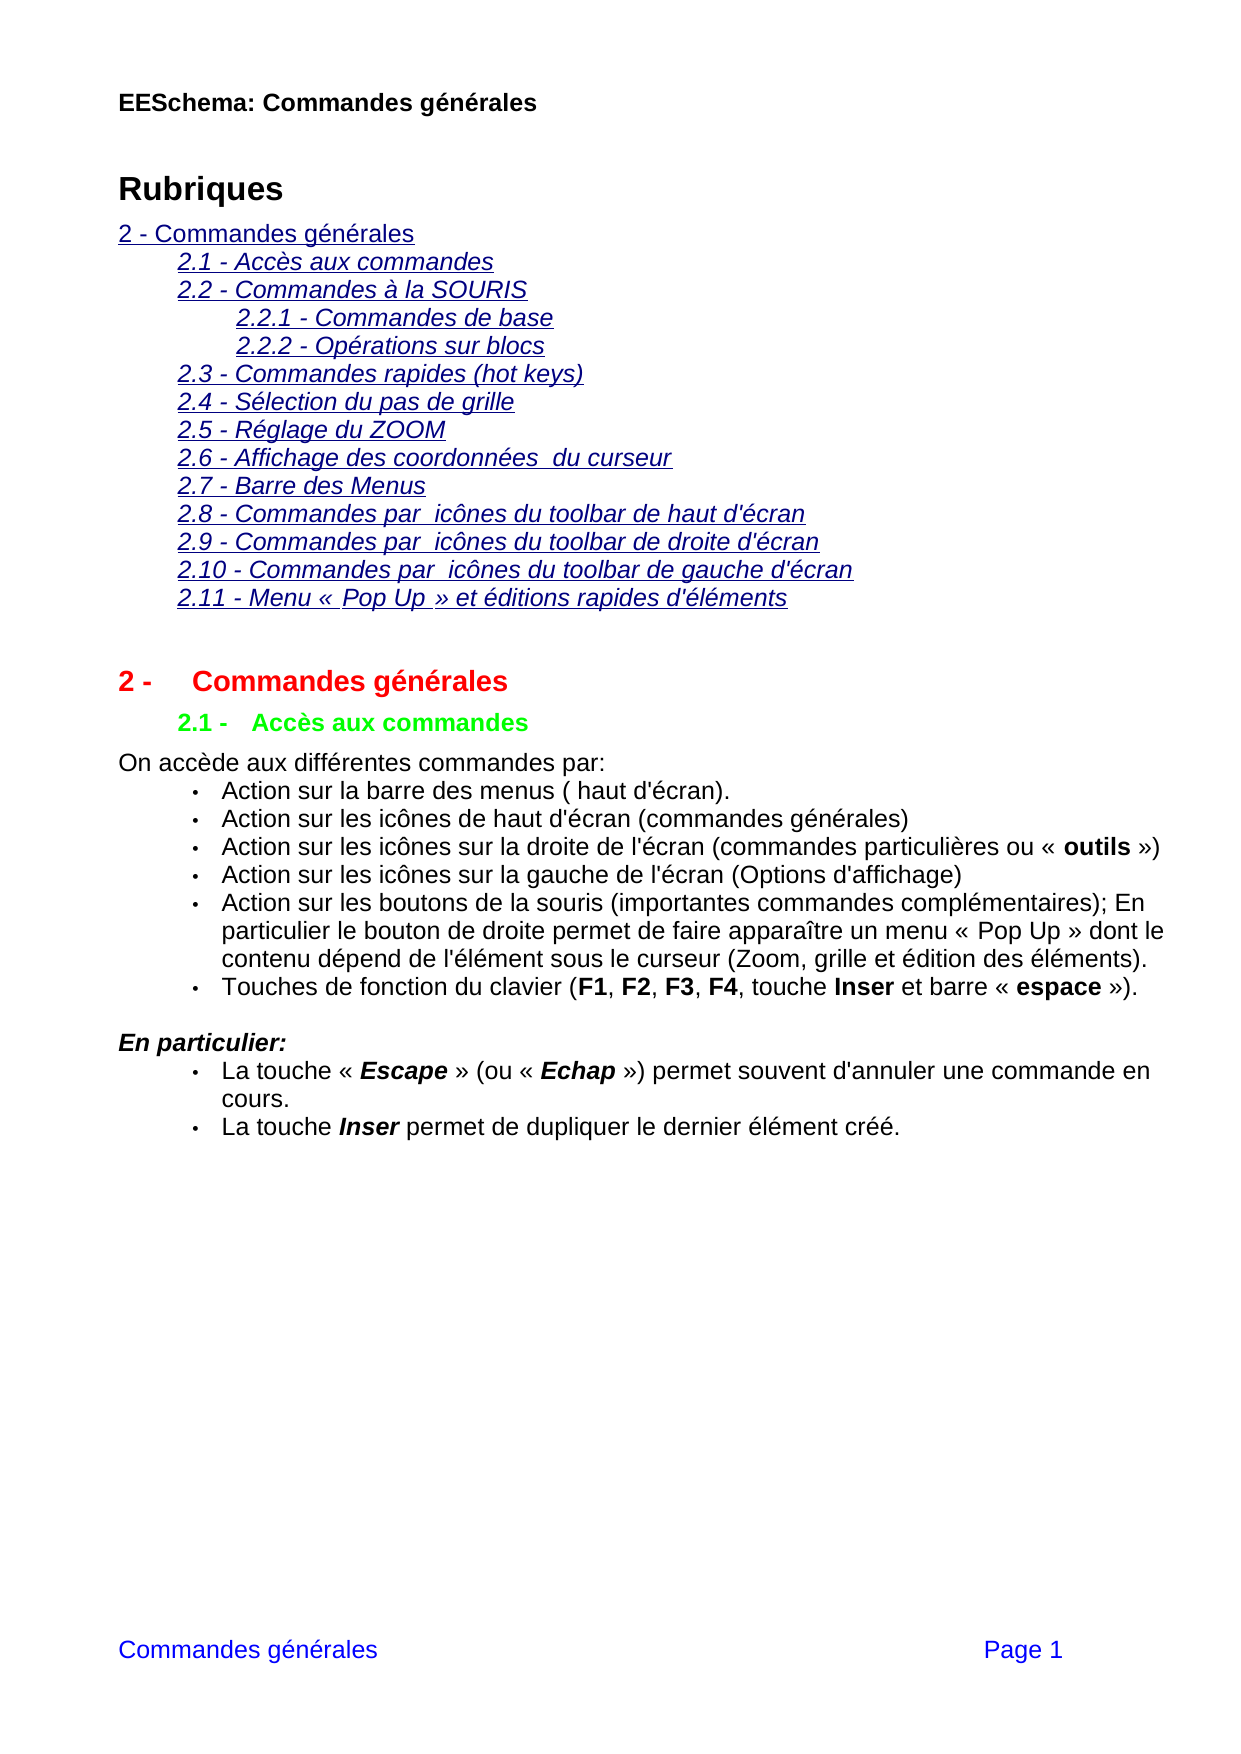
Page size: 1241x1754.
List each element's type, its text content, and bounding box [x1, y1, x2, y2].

list Action sur les boutons de la souris (importantes commandes complémentaires); En particulier le bouton de droite permet de faire apparaître un menu « Pop Up » dont le contenu dépend de l'élément sous le curseur (Zoom, grille et édition des éléments). [192, 889, 1181, 973]
text 2.3 - Commandes rapides (hot keys) [177, 360, 1181, 388]
text 2.2.1 - Commandes de base [236, 304, 1181, 332]
text 2.2 - Commandes à la SOURIS [177, 276, 1181, 304]
text 2.9 - Commandes par icônes du toolbar de droite d'écran [177, 528, 1181, 556]
subtitle Commandes générales [118, 665, 1181, 697]
list Action sur la barre des menus ( haut d'écran). [192, 777, 1181, 805]
text En particulier: [118, 1029, 1181, 1057]
list Action sur les icônes sur la droite de l'écran (commandes particulières ou « outils ») [192, 833, 1181, 861]
list La touche « Escape » (ou « Echap ») permet souvent d'annuler une commande en cours. [192, 1057, 1181, 1113]
text 2 - Commandes générales [118, 219, 1181, 248]
text 2.6 - Affichage des coordonnées du curseur [177, 444, 1181, 472]
text 2.11 - Menu « Pop Up » et éditions rapides d'éléments [177, 584, 1181, 612]
list La touche Inser permet de dupliquer le dernier élément créé. [192, 1113, 1181, 1141]
list Touches de fonction du clavier (F1, F2, F3, F4, touche Inser et barre « espace »). [192, 973, 1181, 1001]
text 2.5 - Réglage du ZOOM [177, 416, 1181, 444]
text 2.1 - Accès aux commandes [177, 248, 1181, 276]
text 2.10 - Commandes par icônes du toolbar de gauche d'écran [177, 556, 1181, 584]
text 2.8 - Commandes par icônes du toolbar de haut d'écran [177, 500, 1181, 528]
list Action sur les icônes de haut d'écran (commandes générales) [192, 805, 1181, 833]
text 2.4 - Sélection du pas de grille [177, 388, 1181, 416]
text 2.7 - Barre des Menus [177, 472, 1181, 500]
subtitle Accès aux commandes [177, 709, 1181, 737]
subtitle Rubriques [118, 169, 1181, 207]
text On accède aux différentes commandes par: [118, 749, 1181, 777]
text 2.2.2 - Opérations sur blocs [236, 332, 1181, 360]
list Action sur les icônes sur la gauche de l'écran (Options d'affichage) [192, 861, 1181, 889]
